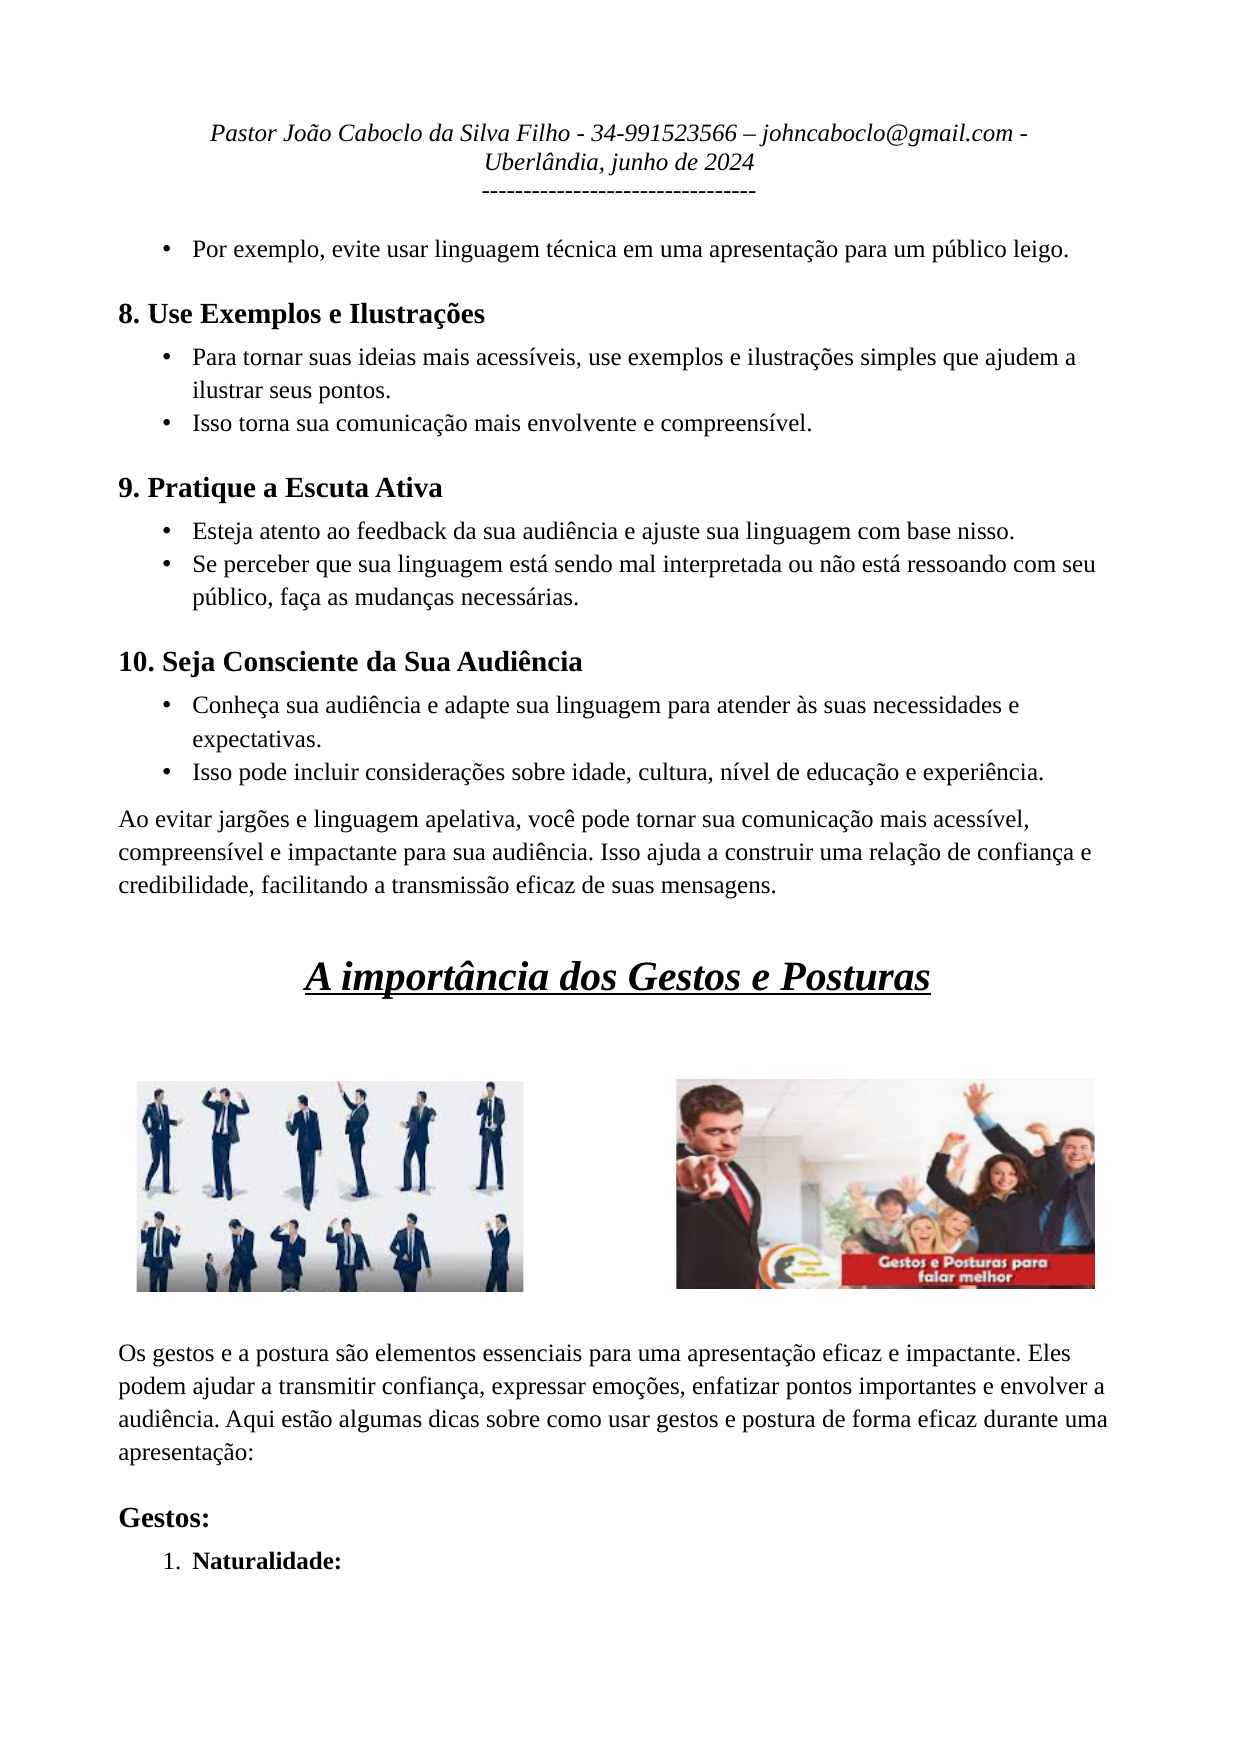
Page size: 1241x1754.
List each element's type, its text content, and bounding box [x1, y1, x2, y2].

list Para tornar suas ideias mais acessíveis, use exemplos e ilustrações simples que ajudem a ilustrar seus pontos. [162, 342, 1122, 404]
subtitle 8. Use Exemplos e Ilustrações [118, 296, 1122, 329]
picture [136, 1081, 524, 1292]
list Esteja atento ao feedback da sua audiência e ajuste sua linguagem com base nisso. [162, 516, 1122, 545]
picture [676, 1079, 1095, 1289]
subtitle 9. Pratique a Escuta Ativa [118, 470, 1122, 504]
list Naturalidade: [162, 1546, 1122, 1574]
list Isso pode incluir considerações sobre idade, cultura, nível de educação e experiência. [162, 757, 1122, 785]
list Isso torna sua comunicação mais envolvente e compreensível. [162, 408, 1122, 437]
list Conheça sua audiência e adapte sua linguagem para atender às suas necessidades e expectativas. [162, 691, 1122, 752]
list Se perceber que sua linguagem está sendo mal interpretada ou não está ressoando com seu público, faça as mudanças necessárias. [162, 549, 1122, 611]
subtitle 10. Seja Consciente da Sua Audiência [118, 644, 1122, 678]
list Por exemplo, evite usar linguagem técnica em uma apresentação para um público leigo. [162, 234, 1122, 263]
text Ao evitar jargões e linguagem apelativa, você pode tornar sua comunicação mais acessível, compreensível e impactante para sua audiência. Isso ajuda a construir uma relação de confiança e credibilidade, facilitando a transmissão eficaz de suas mensagens. [118, 804, 1122, 899]
text A importância dos Gestos e Posturas [118, 951, 1122, 999]
text Os gestos e a postura são elementos essenciais para uma apresentação eficaz e impactante. Eles podem ajudar a transmitir confiança, expressar emoções, enfatizar pontos importantes e envolver a audiência. Aqui estão algumas dicas sobre como usar gestos e postura de forma eficaz durante uma apresentação: [118, 1338, 1122, 1466]
subtitle Gestos: [118, 1500, 1122, 1533]
